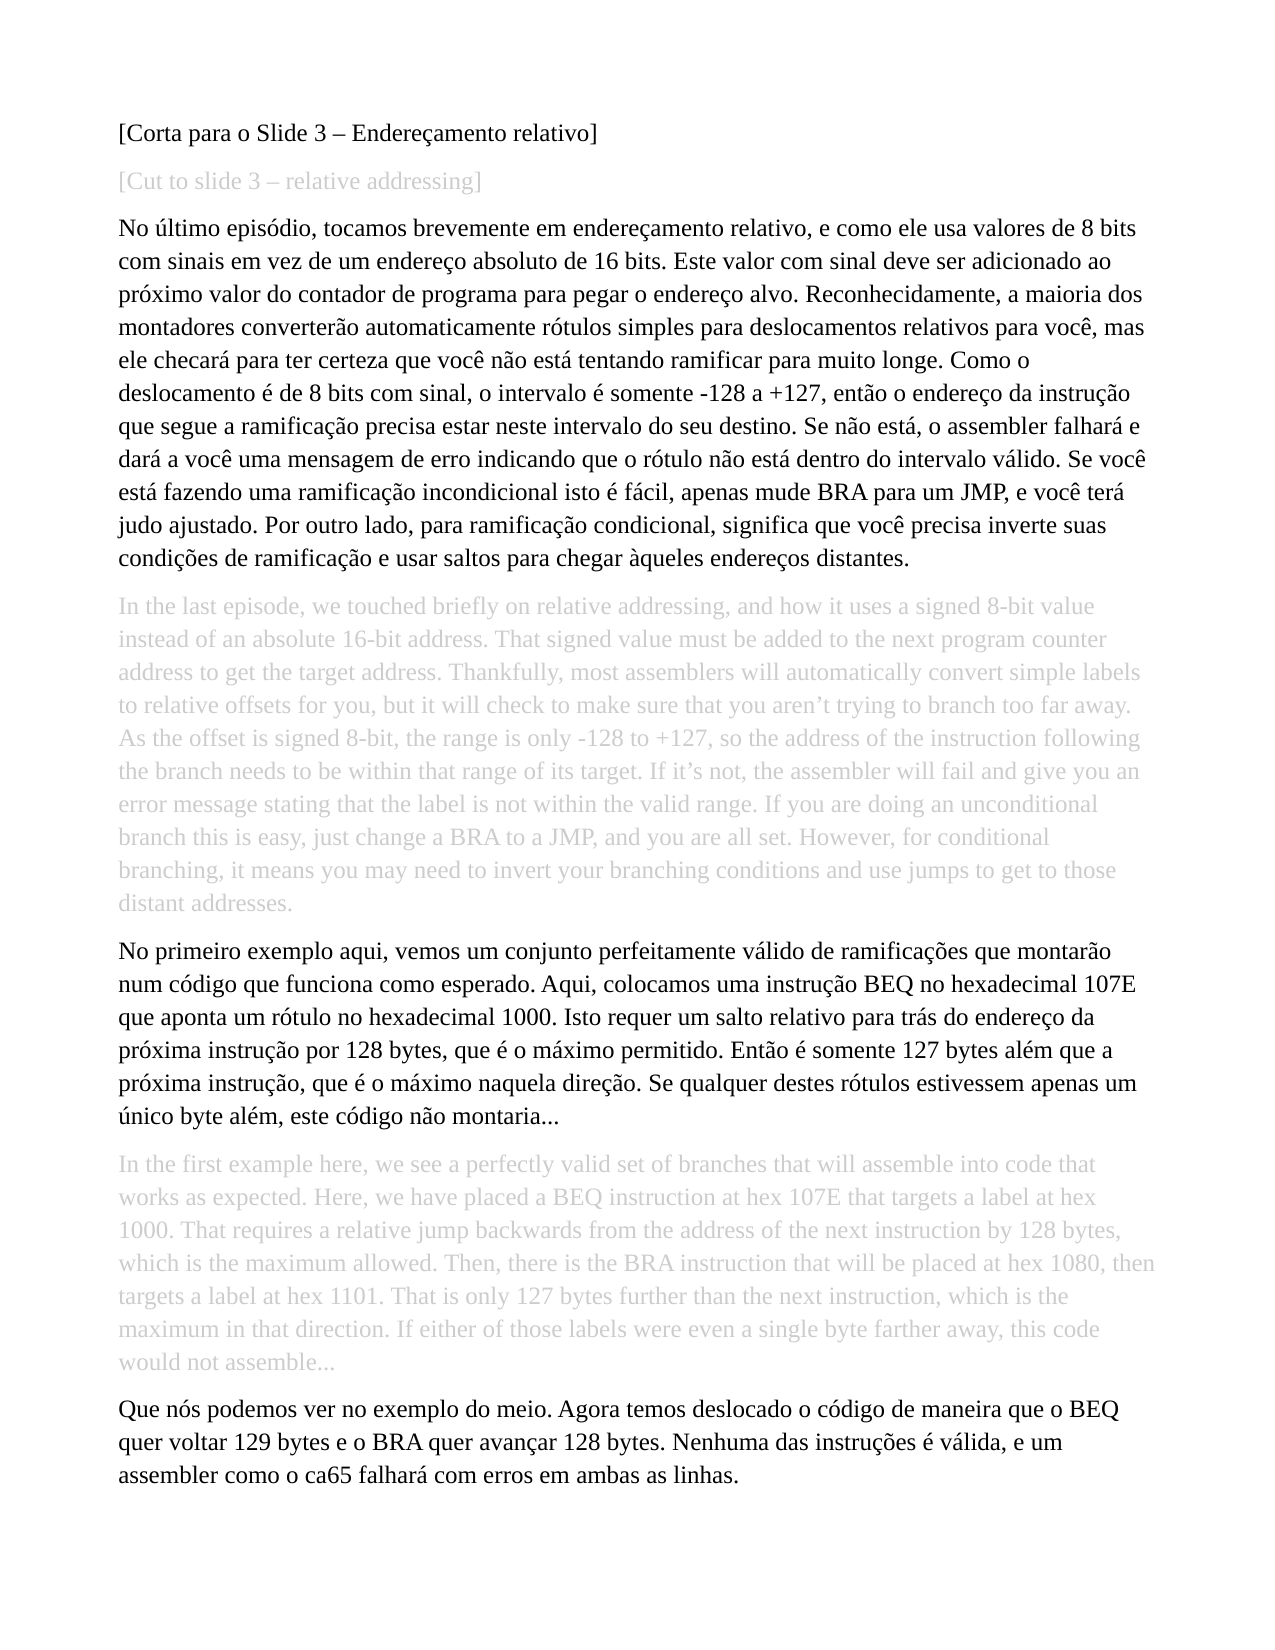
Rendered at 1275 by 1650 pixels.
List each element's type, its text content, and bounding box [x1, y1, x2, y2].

text Que nós podemos ver no exemplo do meio. Agora temos deslocado o código de maneira que o BEQ quer voltar 129 bytes e o BRA quer avançar 128 bytes. Nenhuma das instruções é válida, e um assembler como o ca65 falhará com erros em ambas as linhas. [118, 1394, 1157, 1489]
text [Cut to slide 3 – relative addressing] [118, 166, 1157, 194]
text In the last episode, we touched briefly on relative addressing, and how it uses a signed 8-bit value instead of an absolute 16-bit address. That signed value must be added to the next program counter address to get the target address. Thankfully, most assemblers will automatically convert simple labels to relative offsets for you, but it will check to make sure that you aren’t trying to branch too far away. As the offset is signed 8-bit, the range is only -128 to +127, so the address of the instruction following the branch needs to be within that range of its target. If it’s not, the assembler will fail and give you an error message stating that the label is not within the valid range. If you are doing an unconditional branch this is easy, just change a BRA to a JMP, and you are all set. However, for conditional branching, it means you may need to invert your branching conditions and use jumps to get to those distant addresses. [118, 591, 1157, 917]
text In the first example here, we see a perfectly valid set of branches that will assemble into code that works as expected. Here, we have placed a BEQ instruction at hex 107E that targets a label at hex 1000. That requires a relative jump backwards from the address of the next instruction by 128 bytes, which is the maximum allowed. Then, there is the BRA instruction that will be placed at hex 1080, then targets a label at hex 1101. That is only 127 bytes further than the next instruction, which is the maximum in that direction. If either of those labels were even a single byte farther away, this code would not assemble... [118, 1149, 1157, 1376]
text [Corta para o Slide 3 – Endereçamento relativo] [118, 118, 1157, 147]
text No primeiro exemplo aqui, vemos um conjunto perfeitamente válido de ramificações que montarão num código que funciona como esperado. Aqui, colocamos uma instrução BEQ no hexadecimal 107E que aponta um rótulo no hexadecimal 1000. Isto requer um salto relativo para trás do endereço da próxima instrução por 128 bytes, que é o máximo permitido. Então é somente 127 bytes além que a próxima instrução, que é o máximo naquela direção. Se qualquer destes rótulos estivessem apenas um único byte além, este código não montaria... [118, 936, 1157, 1130]
text No último episódio, tocamos brevemente em endereçamento relativo, e como ele usa valores de 8 bits com sinais em vez de um endereço absoluto de 16 bits. Este valor com sinal deve ser adicionado ao próximo valor do contador de programa para pegar o endereço alvo. Reconhecidamente, a maioria dos montadores converterão automaticamente rótulos simples para deslocamentos relativos para você, mas ele checará para ter certeza que você não está tentando ramificar para muito longe. Como o deslocamento é de 8 bits com sinal, o intervalo é somente -128 a +127, então o endereço da instrução que segue a ramificação precisa estar neste intervalo do seu destino. Se não está, o assembler falhará e dará a você uma mensagem de erro indicando que o rótulo não está dentro do intervalo válido. Se você está fazendo uma ramificação incondicional isto é fácil, apenas mude BRA para um JMP, e você terá judo ajustado. Por outro lado, para ramificação condicional, significa que você precisa inverte suas condições de ramificação e usar saltos para chegar àqueles endereços distantes. [118, 213, 1157, 572]
